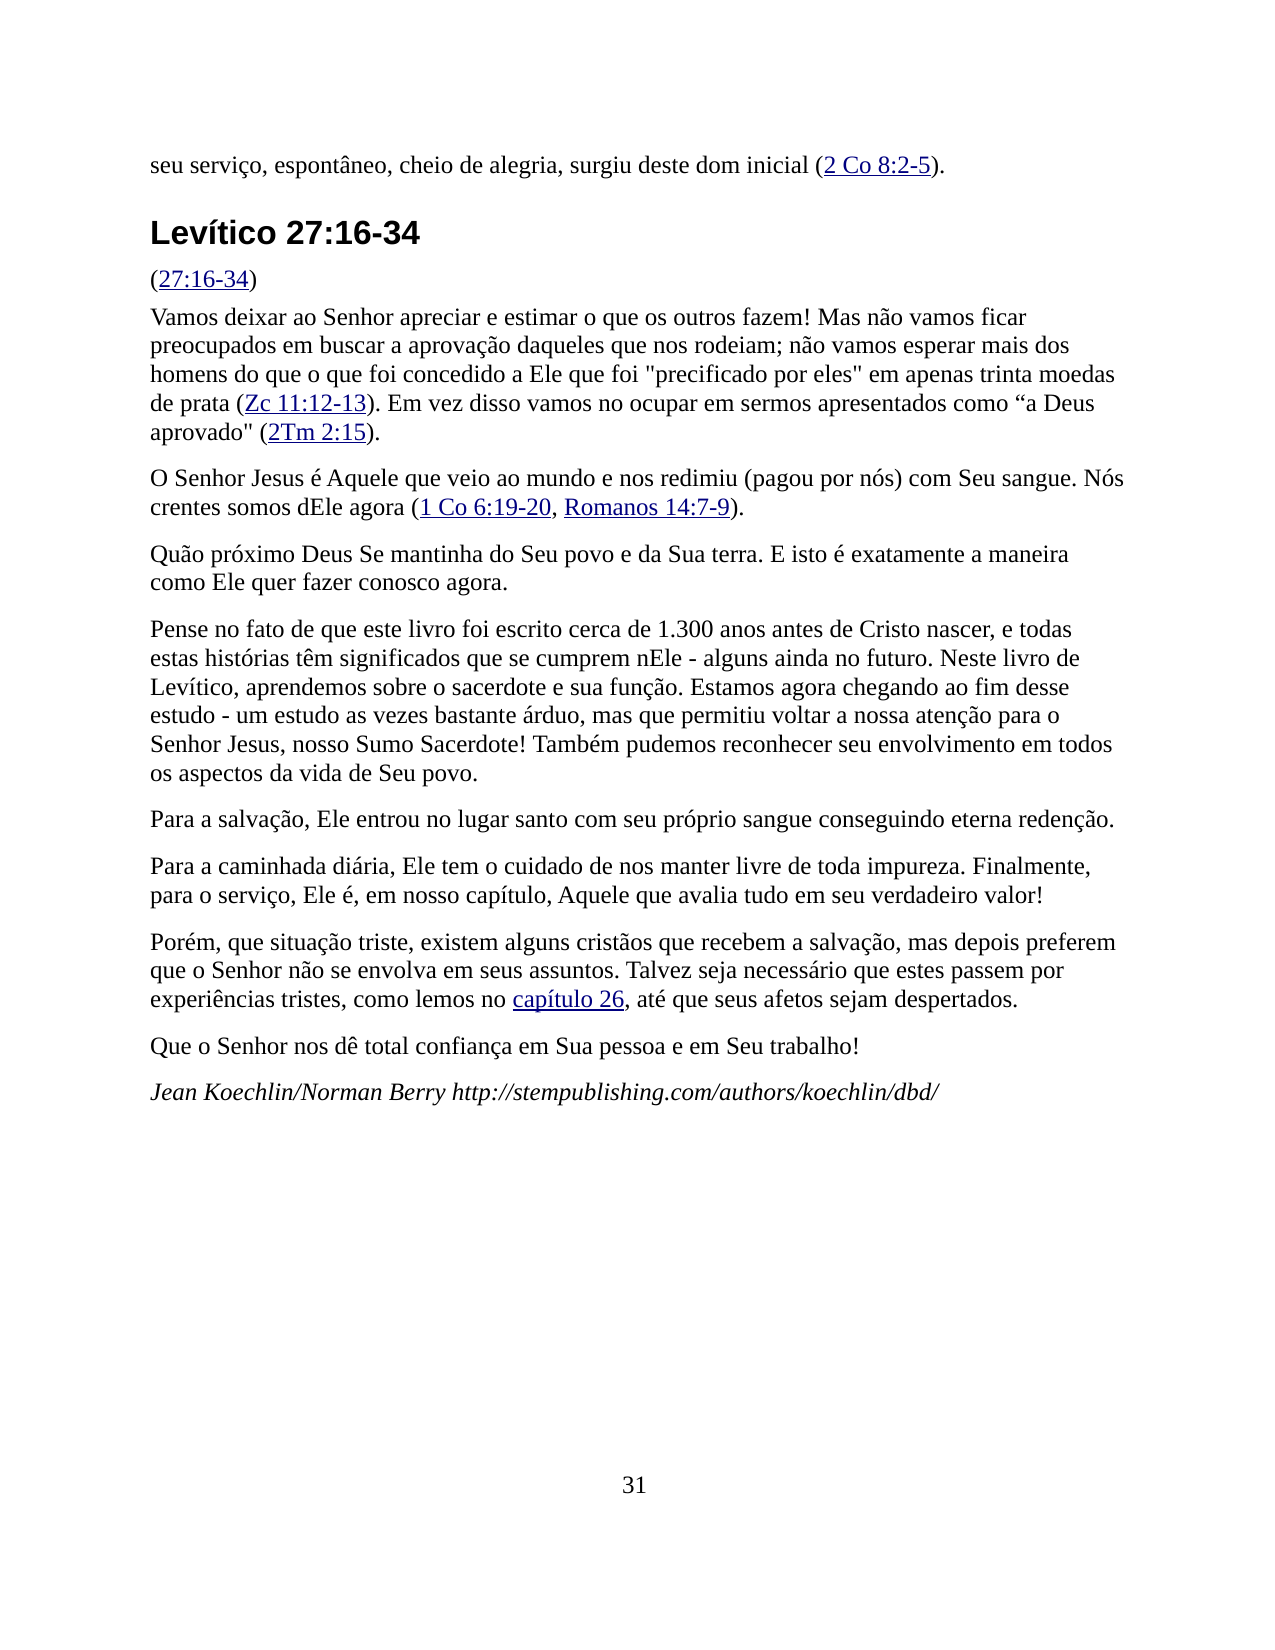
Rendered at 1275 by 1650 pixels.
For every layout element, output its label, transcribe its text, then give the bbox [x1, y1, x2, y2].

text (27:16-34) [150, 264, 1125, 293]
text Para a salvação, Ele entrou no lugar santo com seu próprio sangue conseguindo eterna redenção. [150, 804, 1125, 833]
text O Senhor Jesus é Aquele que veio ao mundo e nos redimiu (pagou por nós) com Seu sangue. Nós crentes somos dEle agora (1 Co 6:19-20, Romanos 14:7-9). [150, 463, 1125, 521]
text Porém, que situação triste, existem alguns cristãos que recebem a salvação, mas depois preferem que o Senhor não se envolva em seus assuntos. Talvez seja necessário que estes passem por experiências tristes, como lemos no capítulo 26, até que seus afetos sejam despertados. [150, 927, 1125, 1013]
text Para a caminhada diária, Ele tem o cuidado de nos manter livre de toda impureza. Finalmente, para o serviço, Ele é, em nosso capítulo, Aquele que avalia tudo em seu verdadeiro valor! [150, 851, 1125, 909]
text Que o Senhor nos dê total confiança em Sua pessoa e em Seu trabalho! [150, 1031, 1125, 1059]
text Jean Koechlin/Norman Berry http://stempublishing.com/authors/koechlin/dbd/ [150, 1077, 1125, 1106]
text Quão próximo Deus Se mantinha do Seu povo e da Sua terra. E isto é exatamente a maneira como Ele quer fazer conosco agora. [150, 539, 1125, 596]
text Pense no fato de que este livro foi escrito cerca de 1.300 anos antes de Cristo nascer, e todas estas histórias têm significados que se cumprem nEle - alguns ainda no futuro. Neste livro de Levítico, aprendemos sobre o sacerdote e sua função. Estamos agora chegando ao fim desse estudo - um estudo as vezes bastante árduo, mas que permitiu voltar a nossa atenção para o Senhor Jesus, nosso Sumo Sacerdote! Também pudemos reconhecer seu envolvimento em todos os aspectos da vida de Seu povo. [150, 614, 1125, 787]
subtitle Levítico 27:16-34 [150, 213, 1125, 251]
text Vamos deixar ao Senhor apreciar e estimar o que os outros fazem! Mas não vamos ficar preocupados em buscar a aprovação daqueles que nos rodeiam; não vamos esperar mais dos homens do que o que foi concedido a Ele que foi "precificado por eles" em apenas trinta moedas de prata (Zc 11:12-13). Em vez disso vamos no ocupar em sermos apresentados como “a Deus aprovado" (2Tm 2:15). [150, 302, 1125, 445]
text seu serviço, espontâneo, cheio de alegria, surgiu deste dom inicial (2 Co 8:2-5). [150, 150, 1125, 179]
